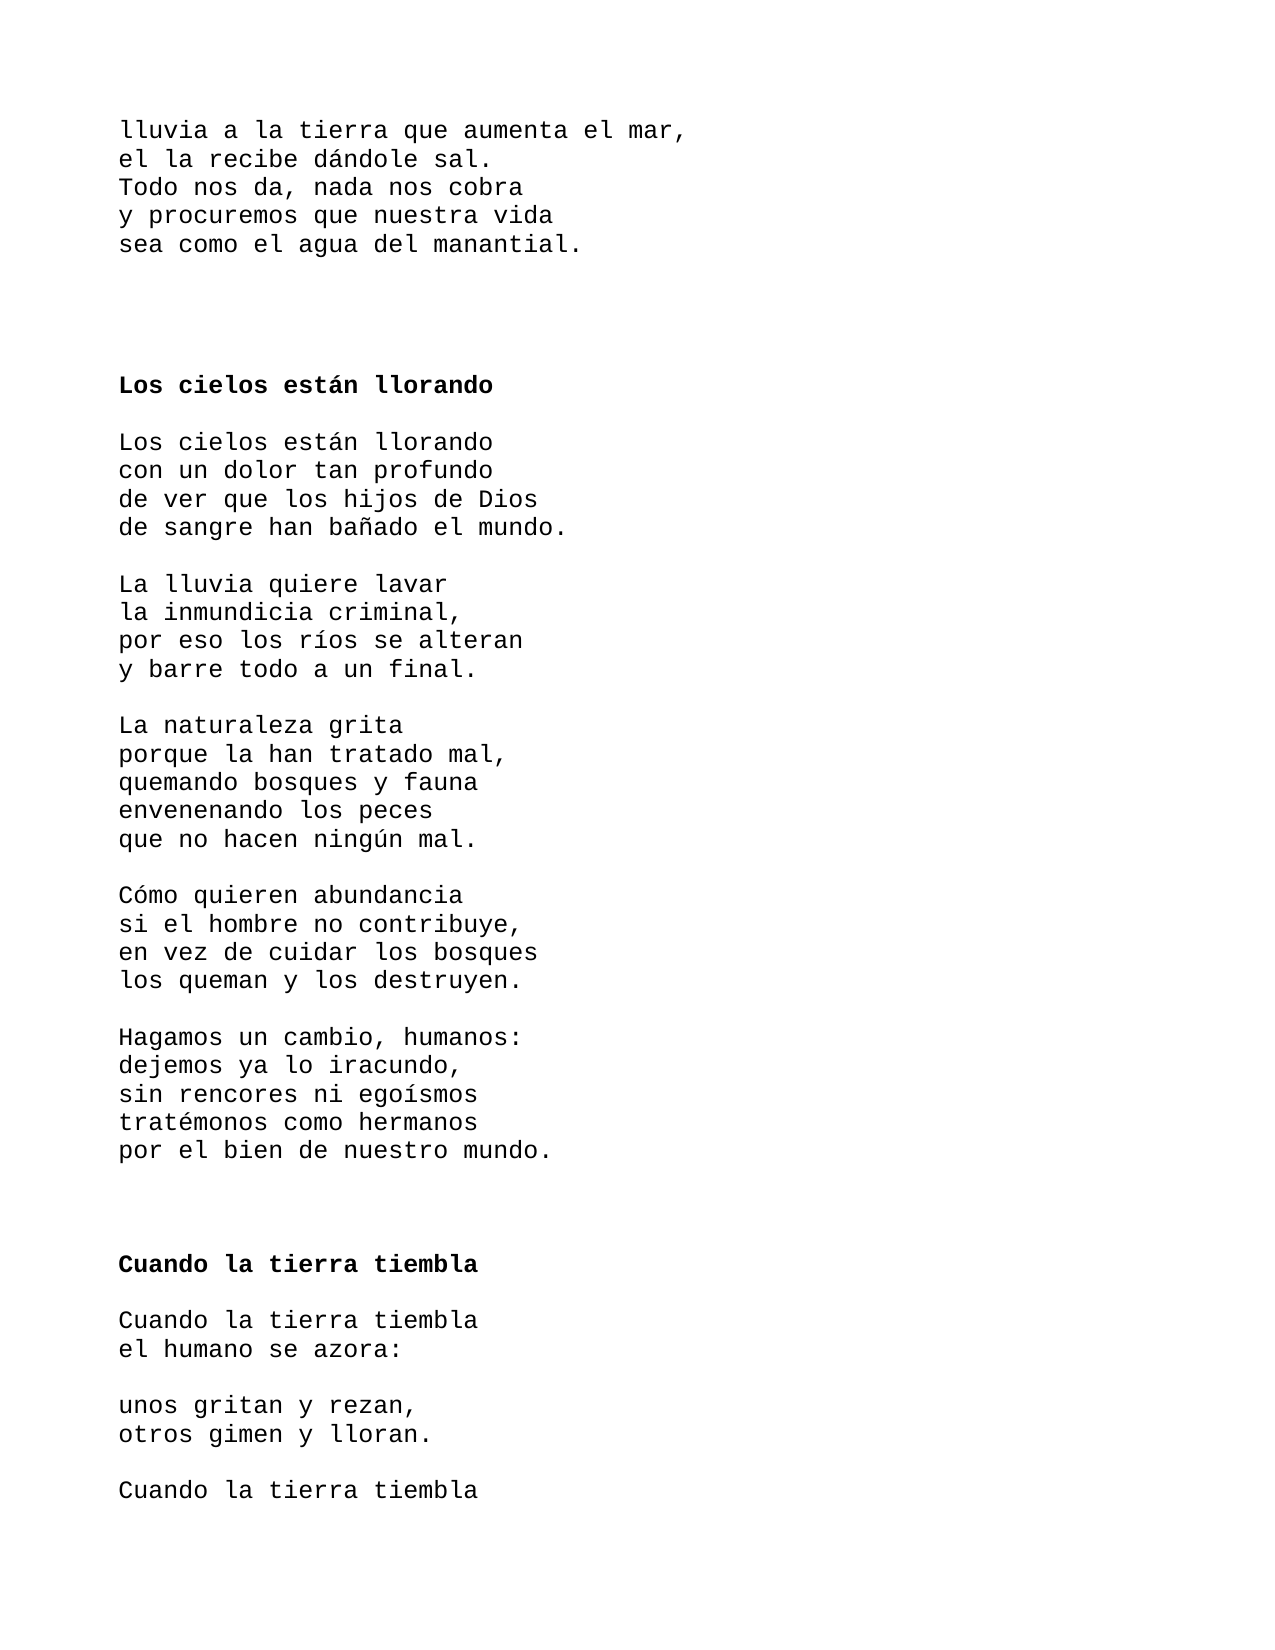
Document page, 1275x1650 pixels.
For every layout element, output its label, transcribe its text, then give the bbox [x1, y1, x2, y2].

text envenenando los peces [118, 798, 1157, 826]
text el la recibe dándole sal. [118, 146, 1157, 175]
text La naturaleza grita [118, 713, 1157, 741]
text Hagamos un cambio, humanos: [118, 1025, 1157, 1053]
text Cuando la tierra tiembla [118, 1478, 1157, 1506]
text Todo nos da, nada nos cobra [118, 175, 1157, 203]
text Cuando la tierra tiembla [118, 1251, 1157, 1280]
text Cuando la tierra tiembla [118, 1308, 1157, 1336]
text y barre todo a un final. [118, 656, 1157, 685]
text y procuremos que nuestra vida [118, 203, 1157, 231]
text Cómo quieren abundancia [118, 883, 1157, 911]
text de ver que los hijos de Dios [118, 486, 1157, 515]
text unos gritan y rezan, [118, 1393, 1157, 1421]
text porque la han tratado mal, [118, 741, 1157, 770]
text dejemos ya lo iracundo, [118, 1053, 1157, 1081]
text sin rencores ni egoísmos [118, 1081, 1157, 1110]
text tratémonos como hermanos [118, 1110, 1157, 1138]
text en vez de cuidar los bosques [118, 940, 1157, 968]
text de sangre han bañado el mundo. [118, 515, 1157, 543]
text sea como el agua del manantial. [118, 231, 1157, 260]
text el humano se azora: [118, 1336, 1157, 1365]
text por el bien de nuestro mundo. [118, 1138, 1157, 1166]
text Los cielos están llorando [118, 430, 1157, 458]
text otros gimen y lloran. [118, 1421, 1157, 1450]
text La lluvia quiere lavar [118, 571, 1157, 600]
text que no hacen ningún mal. [118, 826, 1157, 855]
text quemando bosques y fauna [118, 770, 1157, 798]
text los queman y los destruyen. [118, 968, 1157, 996]
text Los cielos están llorando [118, 373, 1157, 401]
text lluvia a la tierra que aumenta el mar, [118, 118, 1157, 146]
text si el hombre no contribuye, [118, 911, 1157, 940]
text con un dolor tan profundo [118, 458, 1157, 486]
text por eso los ríos se alteran [118, 628, 1157, 656]
text la inmundicia criminal, [118, 600, 1157, 628]
